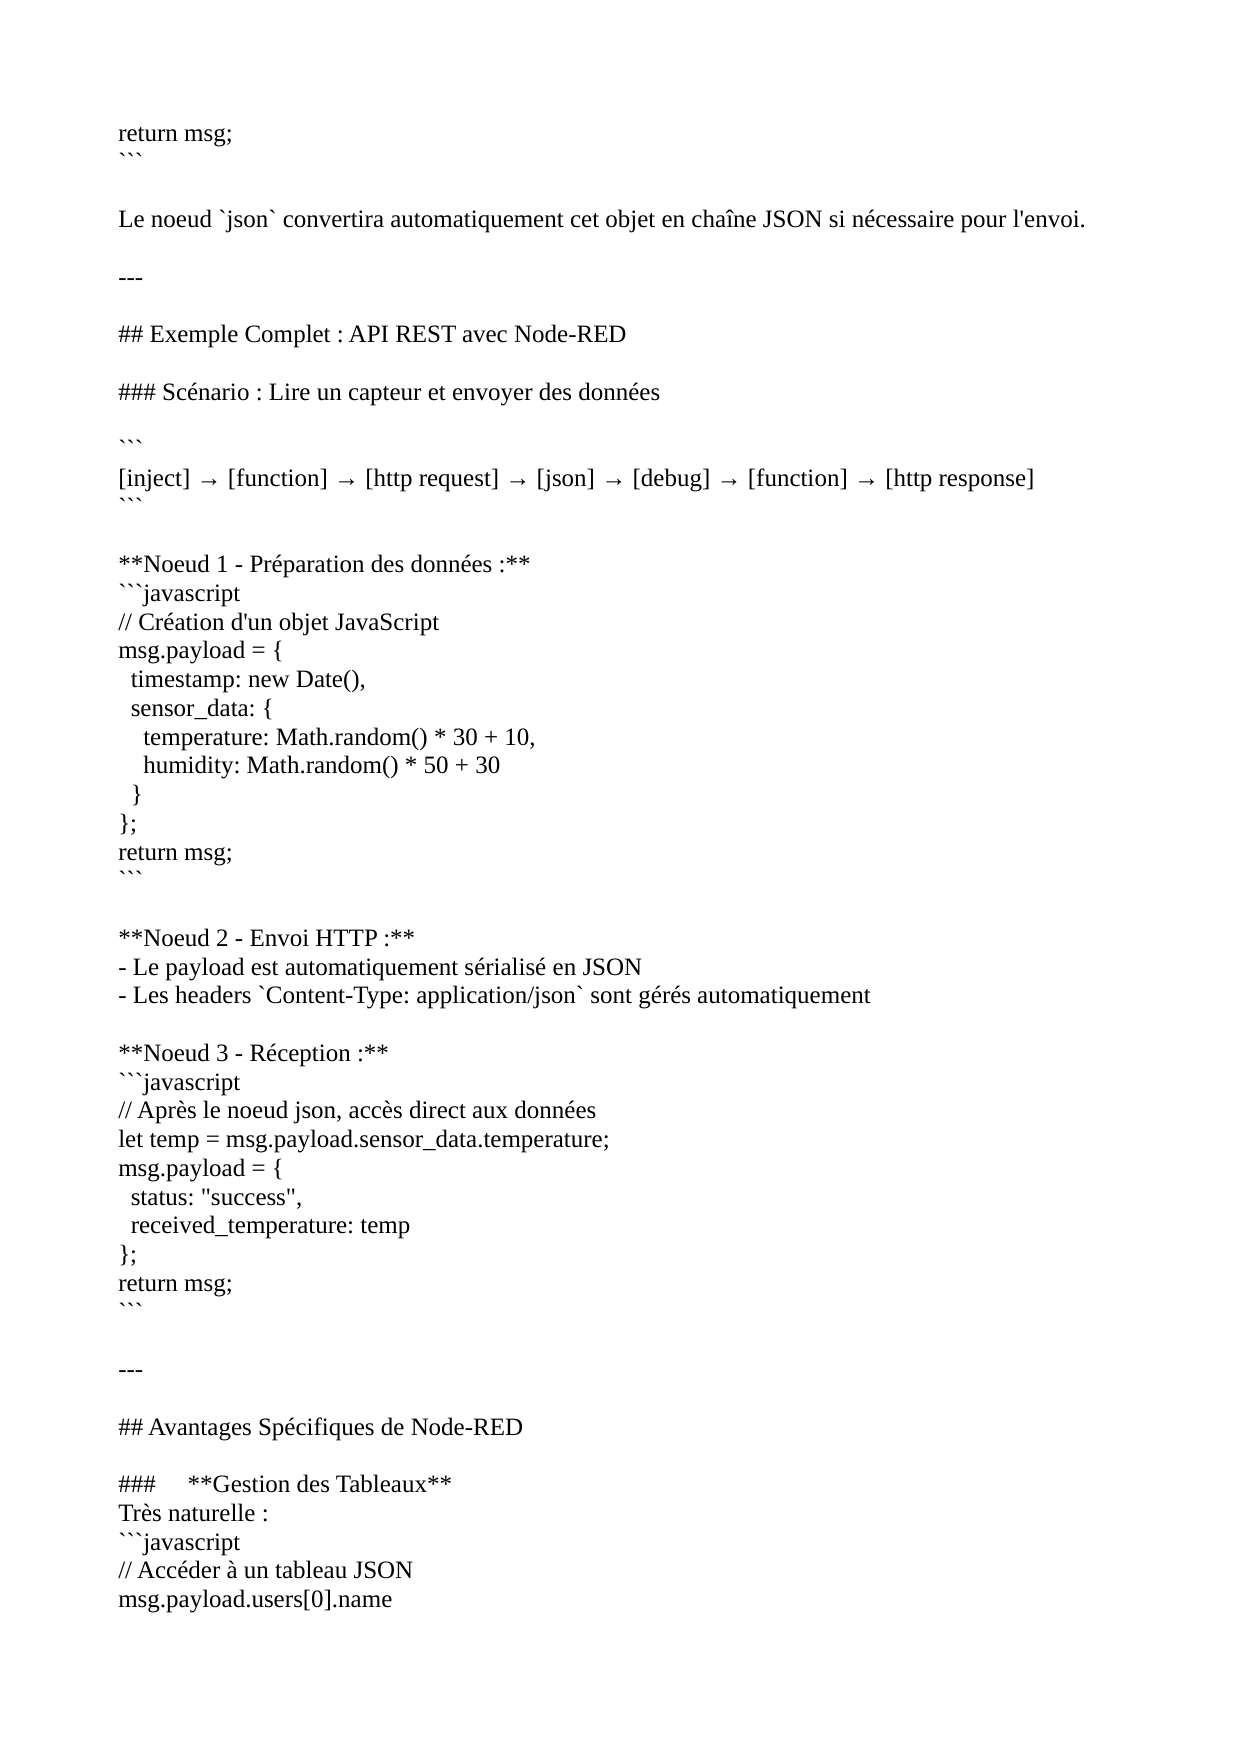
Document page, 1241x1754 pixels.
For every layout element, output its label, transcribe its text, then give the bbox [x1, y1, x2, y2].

text return msg; ``` Le noeud `json` convertira automatiquement cet objet en chaîne JSON si nécessaire pour l'envoi. --- ## Exemple Complet : API REST avec Node-RED ### Scénario : Lire un capteur et envoyer des données ``` [inject] → [function] → [http request] → [json] → [debug] → [function] → [http response] ``` **Noeud 1 - Préparation des données :** ```javascript // Création d'un objet JavaScript msg.payload = { timestamp: new Date(), sensor_data: { temperature: Math.random() * 30 + 10, humidity: Math.random() * 50 + 30 } }; return msg; ``` **Noeud 2 - Envoi HTTP :** - Le payload est automatiquement sérialisé en JSON - Les headers `Content-Type: application/json` sont gérés automatiquement **Noeud 3 - Réception :** ```javascript // Après le noeud json, accès direct aux données let temp = msg.payload.sensor_data.temperature; msg.payload = { status: "success", received_temperature: temp }; return msg; ``` --- ## Avantages Spécifiques de Node-RED ### ✅ **Gestion des Tableaux** Très naturelle : ```javascript // Accéder à un tableau JSON msg.payload.users[0].name [118, 118, 1122, 1613]
